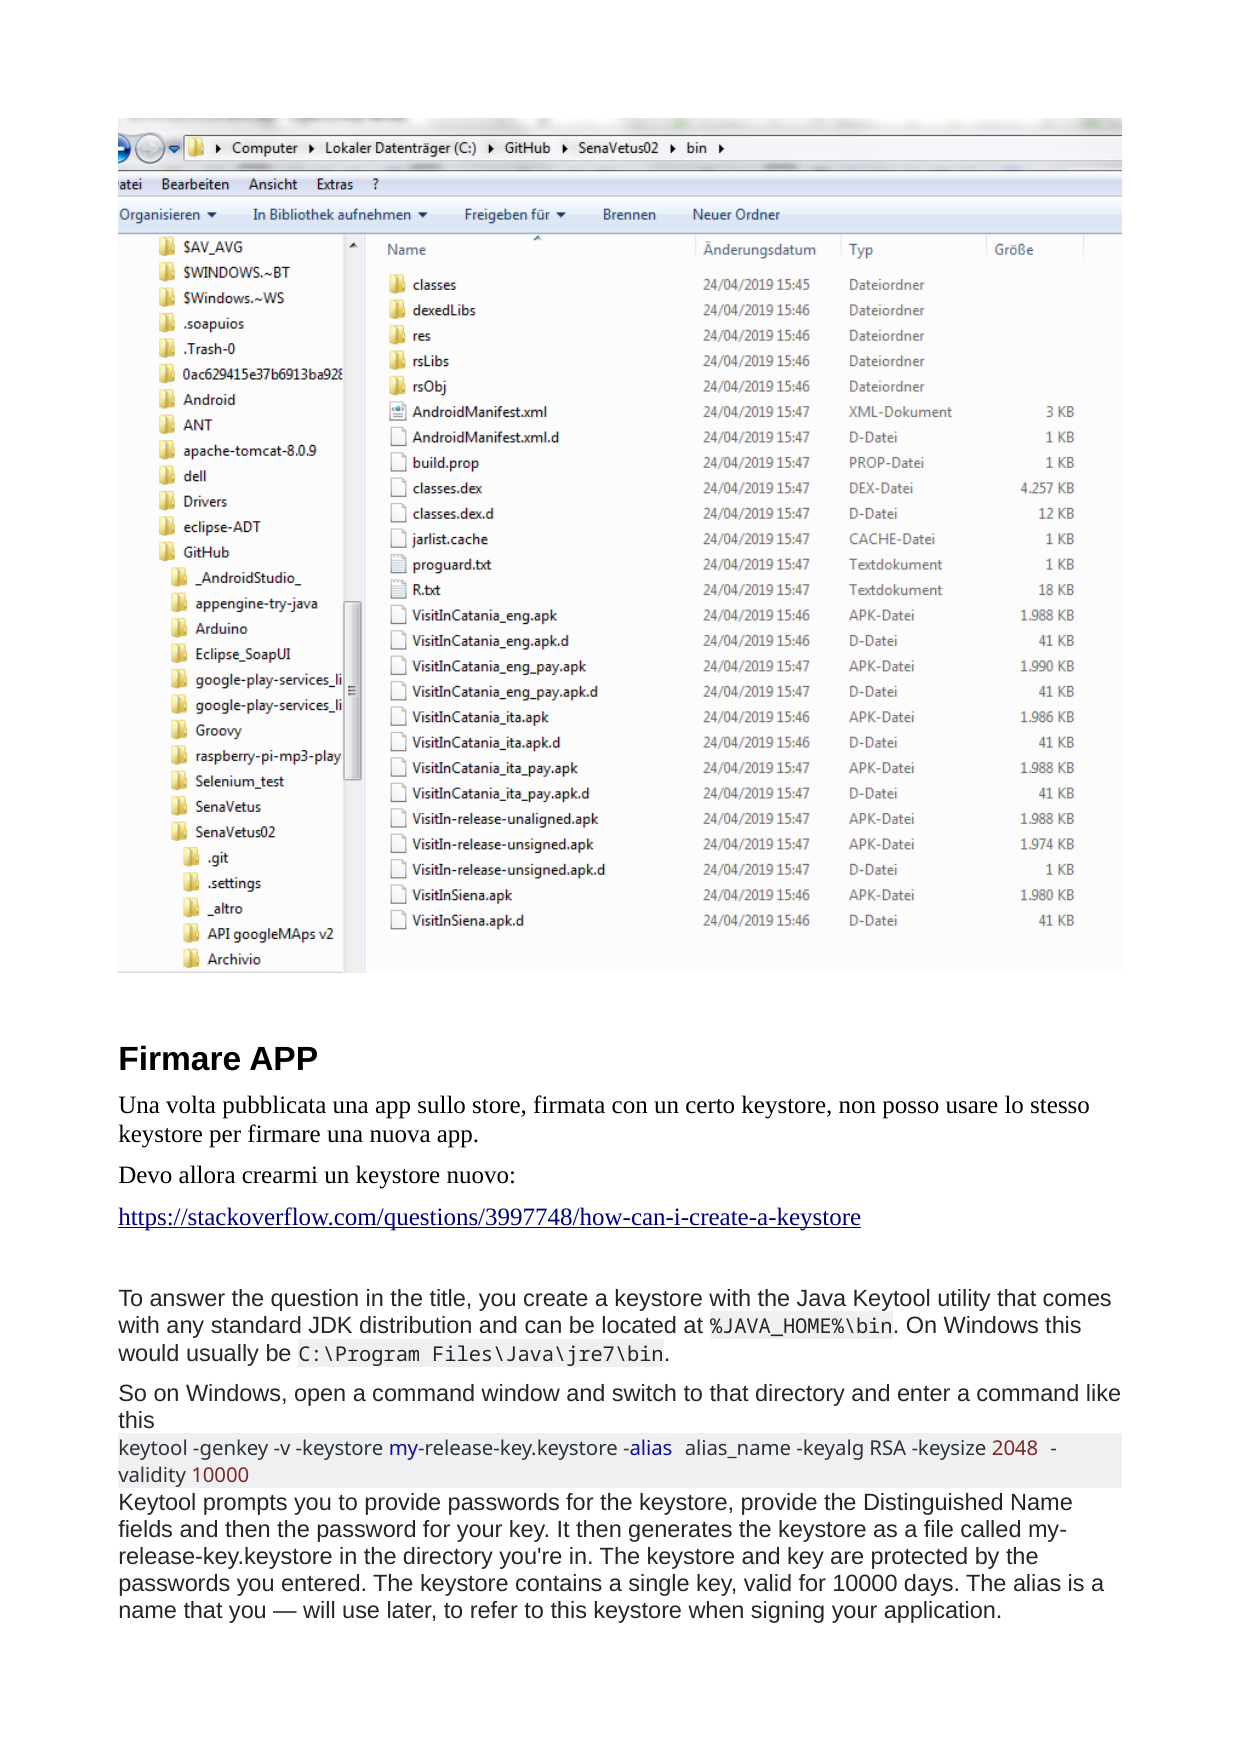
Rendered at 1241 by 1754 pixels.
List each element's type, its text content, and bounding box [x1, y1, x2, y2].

text https://stackoverflow.com/questions/3997748/how-can-i-create-a-keystore [118, 1202, 1122, 1230]
text Una volta pubblicata una app sullo store, firmata con un certo keystore, non posso usare lo stesso keystore per firmare una nuova app. [118, 1090, 1122, 1148]
subtitle Firmare APP [118, 1039, 1122, 1078]
text Devo allora crearmi un keystore nuovo: [118, 1160, 1122, 1189]
picture [118, 118, 1123, 973]
text So on Windows, open a command window and switch to that directory and enter a command like this [118, 1379, 1122, 1433]
text Keytool prompts you to provide passwords for the keystore, provide the Distinguished Name fields and then the password for your key. It then generates the keystore as a file called my-release-key.keystore in the directory you're in. The keystore and key are protected by the passwords you entered. The keystore contains a single key, valid for 10000 days. The alias is a name that you — will use later, to refer to this keystore when signing your application. [118, 1488, 1122, 1623]
text keytool -genkey -v -keystore my-release-key.keystore -alias alias_name -keyalg RSA -keysize 2048 -validity 10000 [118, 1433, 1122, 1488]
text To answer the question in the title, you create a keystore with the Java Keytool utility that comes with any standard JDK distribution and can be located at %JAVA_HOME%\bin. On Windows this would usually be C:\Program Files\Java\jre7\bin. [118, 1284, 1122, 1367]
